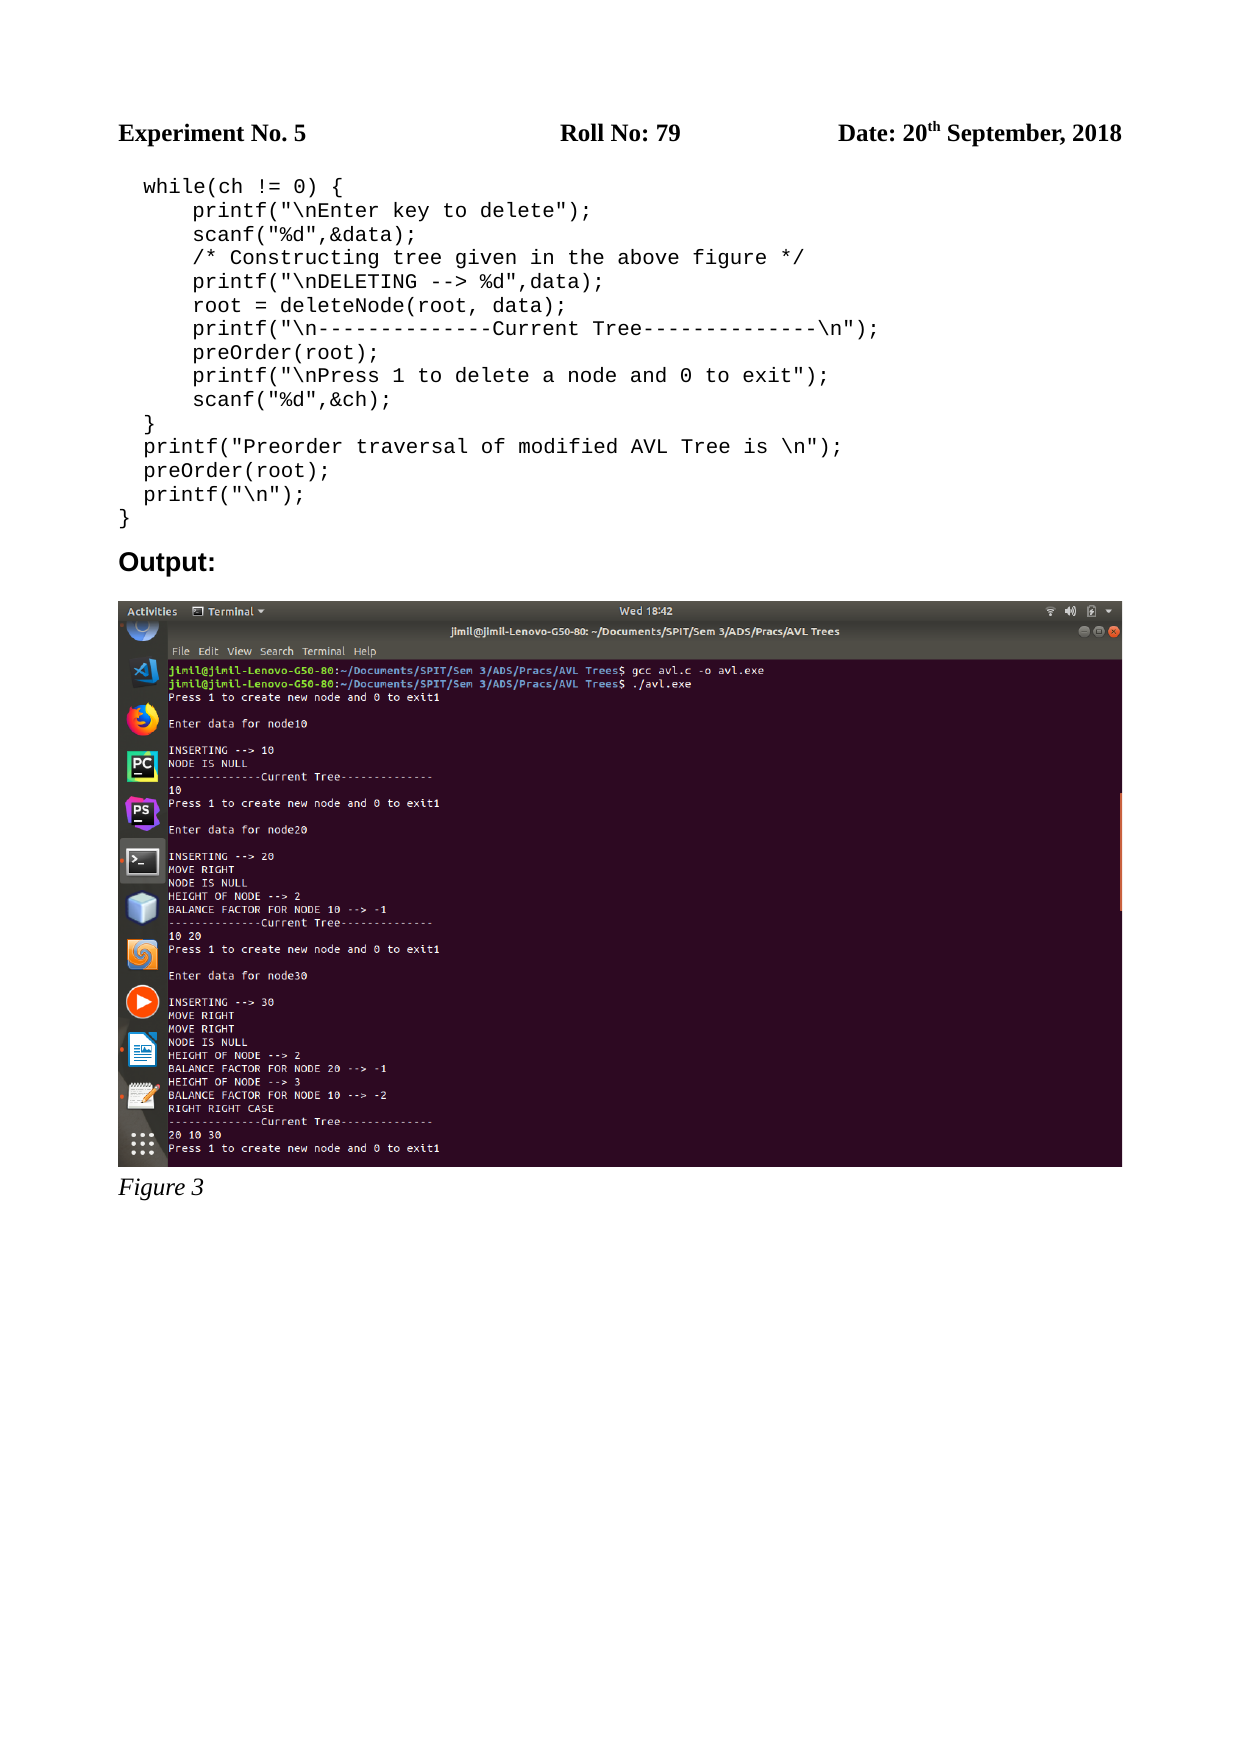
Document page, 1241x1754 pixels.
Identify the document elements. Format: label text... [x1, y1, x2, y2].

text printf("\nPress 1 to delete a node and 0 to exit"); [118, 366, 1122, 389]
text printf("\nDELETING --> %d",data); [118, 271, 1122, 294]
text scanf("%d",&data); [118, 224, 1122, 247]
text printf("\n--------------Current Tree--------------\n"); [118, 318, 1122, 342]
text scanf("%d",&ch); [118, 389, 1122, 413]
text printf("Preorder traversal of modified AVL Tree is \n"); [118, 436, 1122, 460]
text Figure 3 [118, 1167, 1122, 1200]
text preOrder(root); [118, 342, 1122, 366]
text } [118, 413, 1122, 436]
text /* Constructing tree given in the above figure */ [118, 247, 1122, 271]
subtitle Output: [118, 546, 1122, 577]
text printf("\nEnter key to delete"); [118, 200, 1122, 224]
text printf("\n"); [118, 484, 1122, 507]
text while(ch != 0) { [118, 176, 1122, 200]
text } [118, 507, 1122, 531]
text preOrder(root); [118, 460, 1122, 484]
picture [118, 601, 1123, 1167]
text root = deleteNode(root, data); [118, 294, 1122, 318]
